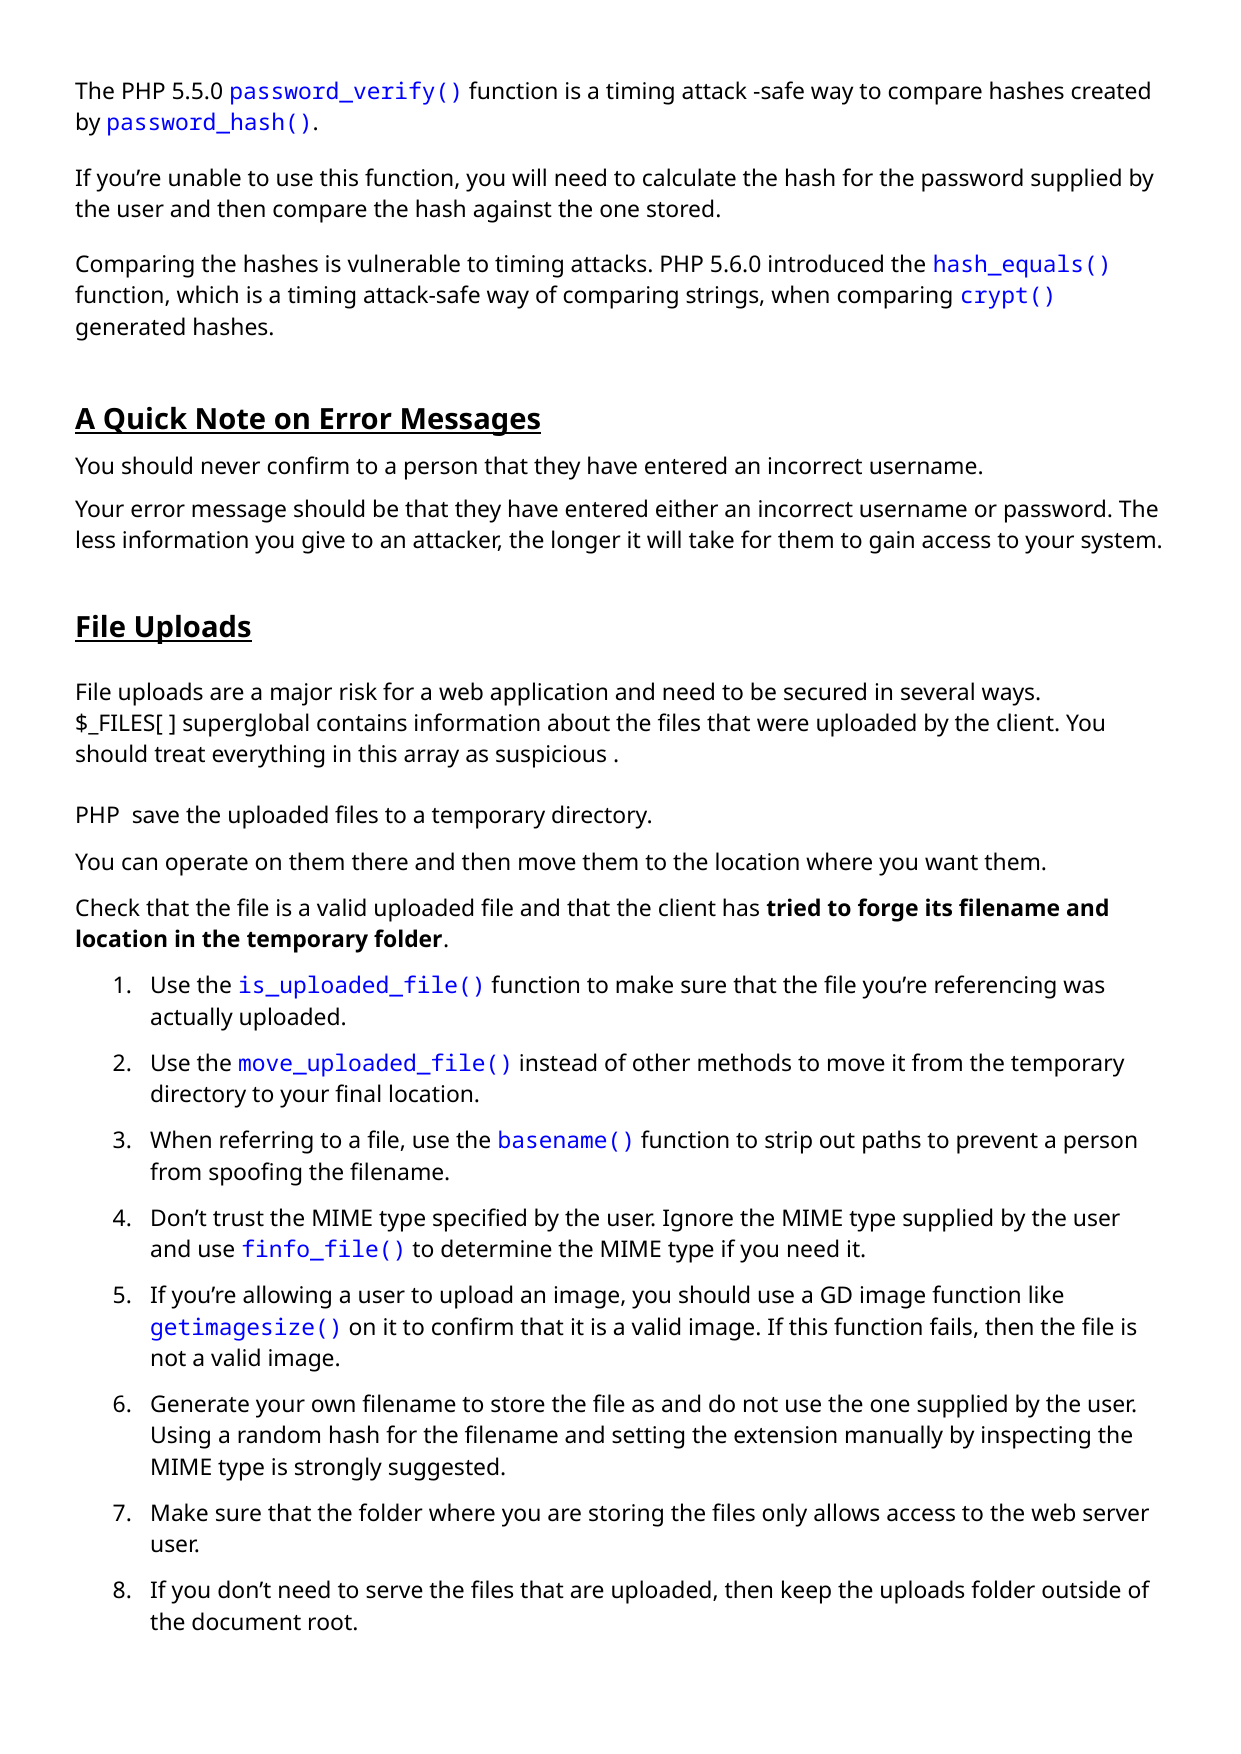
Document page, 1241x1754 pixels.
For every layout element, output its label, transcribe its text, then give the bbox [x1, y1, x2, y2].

text The PHP 5.5.0 password_verify() function is a timing attack -safe way to compare hashes created by password_hash(). [75, 75, 1166, 137]
text File uploads are a major risk for a web application and need to be secured in several ways. [75, 676, 1166, 707]
list Don’t trust the MIME type specified by the user. Ignore the MIME type supplied by the user and use finfo_file() to determine the MIME type if you need it. [112, 1202, 1166, 1264]
list If you’re allowing a user to upload an image, you should use a GD image function like getimagesize() on it to confirm that it is a valid image. If this function fails, then the file is not a valid image. [112, 1279, 1166, 1373]
list Use the is_uploaded_file() function to make sure that the file you’re referencing was actually uploaded. [112, 969, 1166, 1032]
text Your error message should be that they have entered either an incorrect username or password. The less information you give to an attacker, the longer it will take for them to gain access to your system. [75, 493, 1166, 556]
list Make sure that the folder where you are storing the files only allows access to the web server user. [112, 1497, 1166, 1559]
list When referring to a file, use the basename() function to strip out paths to prevent a person from spoofing the filename. [112, 1124, 1166, 1187]
text If you’re unable to use this function, you will need to calculate the hash for the password supplied by the user and then compare the hash against the one stored. [75, 161, 1166, 224]
list Use the move_uploaded_file() instead of other methods to move it from the temporary directory to your final location. [112, 1047, 1166, 1109]
list Generate your own filename to store the file as and do not use the one supplied by the user. Using a random hash for the filename and setting the extension manually by inspecting the MIME type is strongly suggested. [112, 1388, 1166, 1482]
text Check that the file is a valid uploaded file and that the client has tried to forge its filename and location in the temporary folder. [75, 892, 1166, 954]
list If you don’t need to serve the files that are uploaded, then keep the uploads folder outside of the document root. [112, 1574, 1166, 1637]
text $_FILES[ ] superglobal contains information about the files that were uploaded by the client. You should treat everything in this array as suspicious . [75, 707, 1166, 769]
text You can operate on them there and then move them to the location where you want them. [75, 846, 1166, 877]
text PHP save the uploaded files to a temporary directory. [75, 799, 1166, 831]
text A Quick Note on Error Messages [75, 398, 1166, 438]
text You should never confirm to a person that they have entered an incorrect username. [75, 450, 1166, 481]
text Comparing the hashes is vulnerable to timing attacks. PHP 5.6.0 introduced the hash_equals() function, which is a timing attack-safe way of comparing strings, when comparing crypt() generated hashes. [75, 248, 1166, 342]
text File Uploads [75, 606, 1166, 646]
